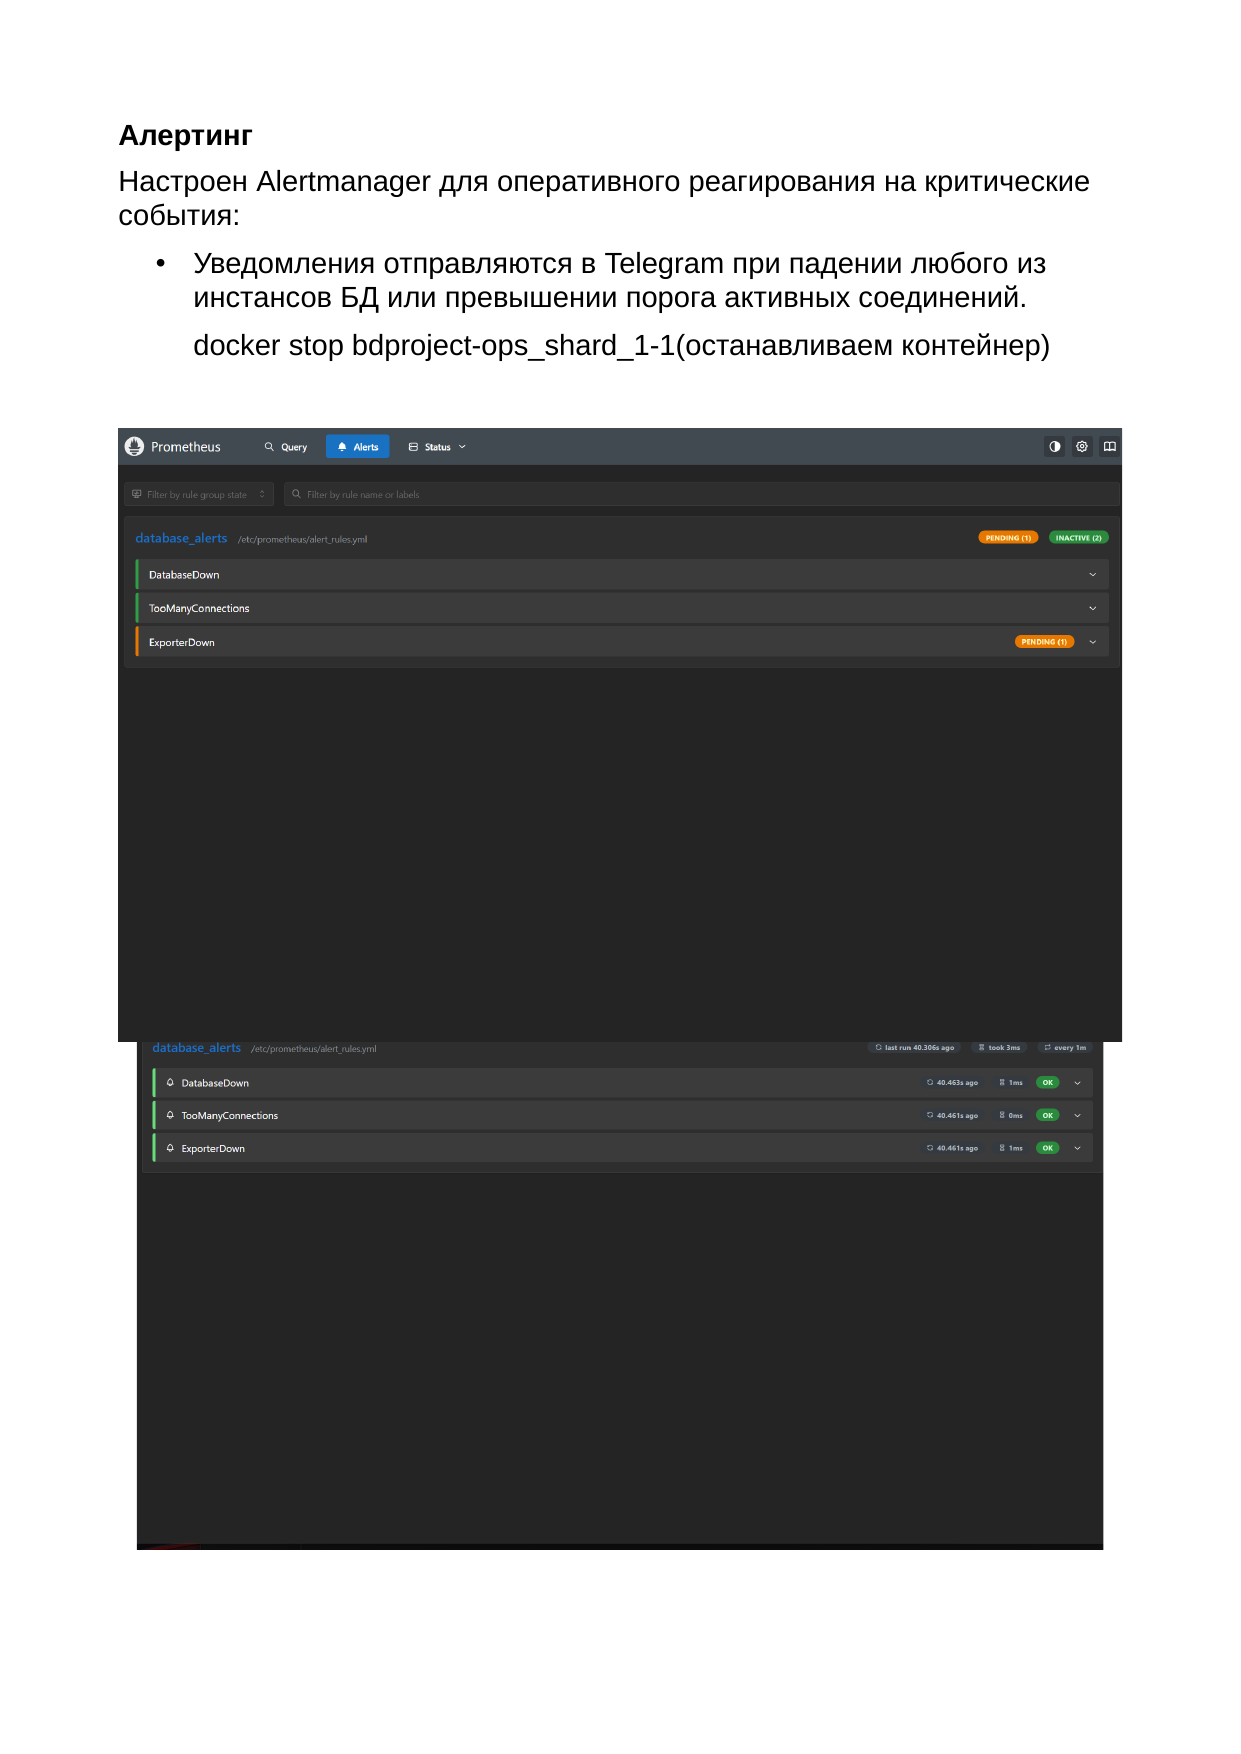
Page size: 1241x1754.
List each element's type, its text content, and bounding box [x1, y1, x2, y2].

text Настроен Alertmanager для оперативного реагирования на критические события: [118, 164, 1122, 231]
subtitle Алертинг [118, 118, 1122, 152]
picture [118, 428, 1123, 1550]
list Уведомления отправляются в Telegram при падении любого из инстансов БД или превышении порога активных соединений. [156, 246, 1122, 313]
list docker stop bdproject-ops_shard_1-1(останавливаем контейнер) [156, 328, 1122, 361]
